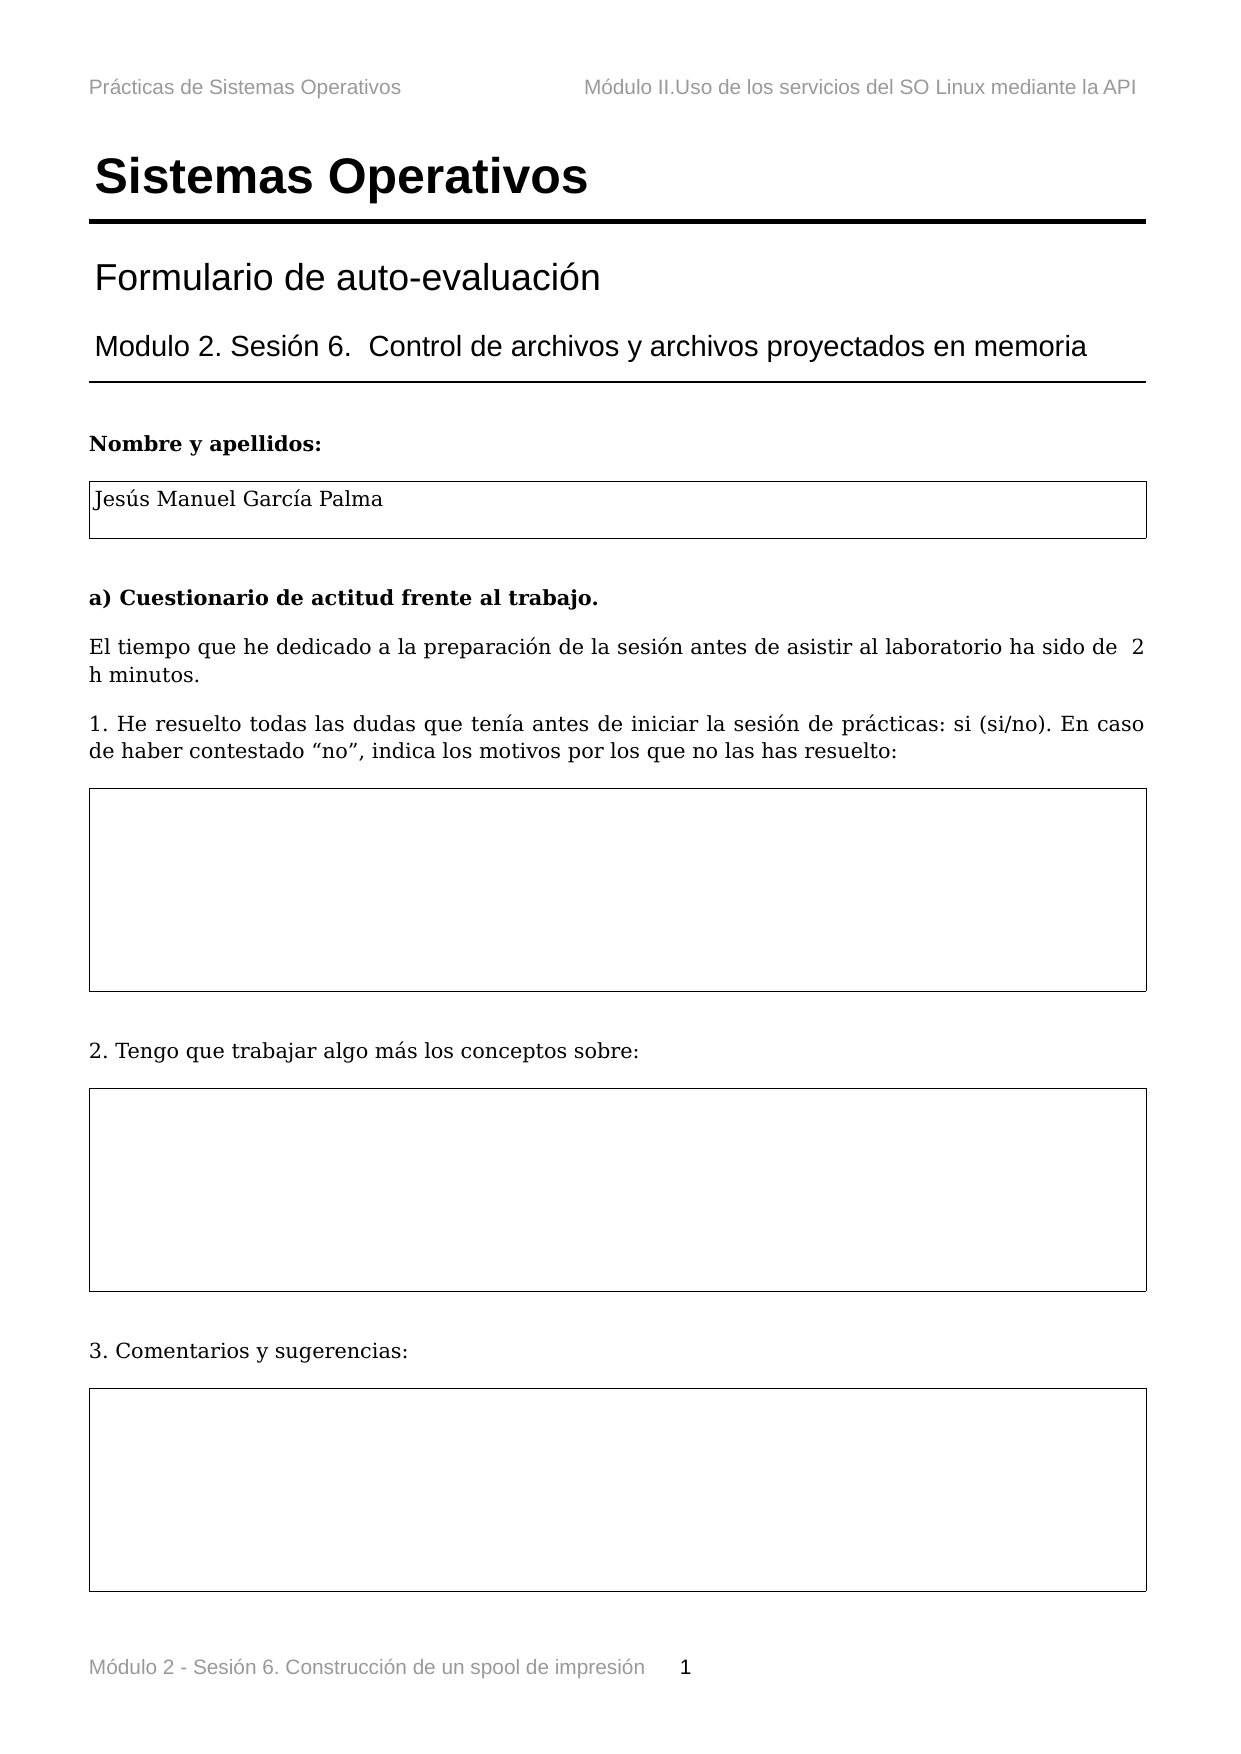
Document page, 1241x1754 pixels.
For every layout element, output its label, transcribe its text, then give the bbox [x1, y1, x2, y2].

text a) Cuestionario de actitud frente al trabajo. [89, 586, 1146, 611]
table_header [90, 1089, 1146, 1291]
table_header [90, 789, 1146, 991]
text 1. He resuelto todas las dudas que tenía antes de iniciar la sesión de prácticas: si (si/no). En caso de haber contestado “no”, indica los motivos por los que no las has resuelto: [89, 712, 1146, 764]
text 3. Comentarios y sugerencias: [89, 1339, 1146, 1364]
table_header [90, 1389, 1146, 1591]
text Nombre y apellidos: [89, 432, 1146, 456]
text El tiempo que he dedicado a la preparación de la sesión antes de asistir al laboratorio ha sido de 2 h minutos. [89, 635, 1146, 687]
table_header Sistemas Operativos [89, 123, 1146, 219]
text 2. Tengo que trabajar algo más los conceptos sobre: [89, 1039, 1146, 1064]
table_header Formulario de auto-evaluación Modulo 2. Sesión 6. Control de archivos y archivos proyectados en memoria [89, 224, 1146, 381]
table_header Jesús Manuel García Palma [90, 482, 1146, 537]
